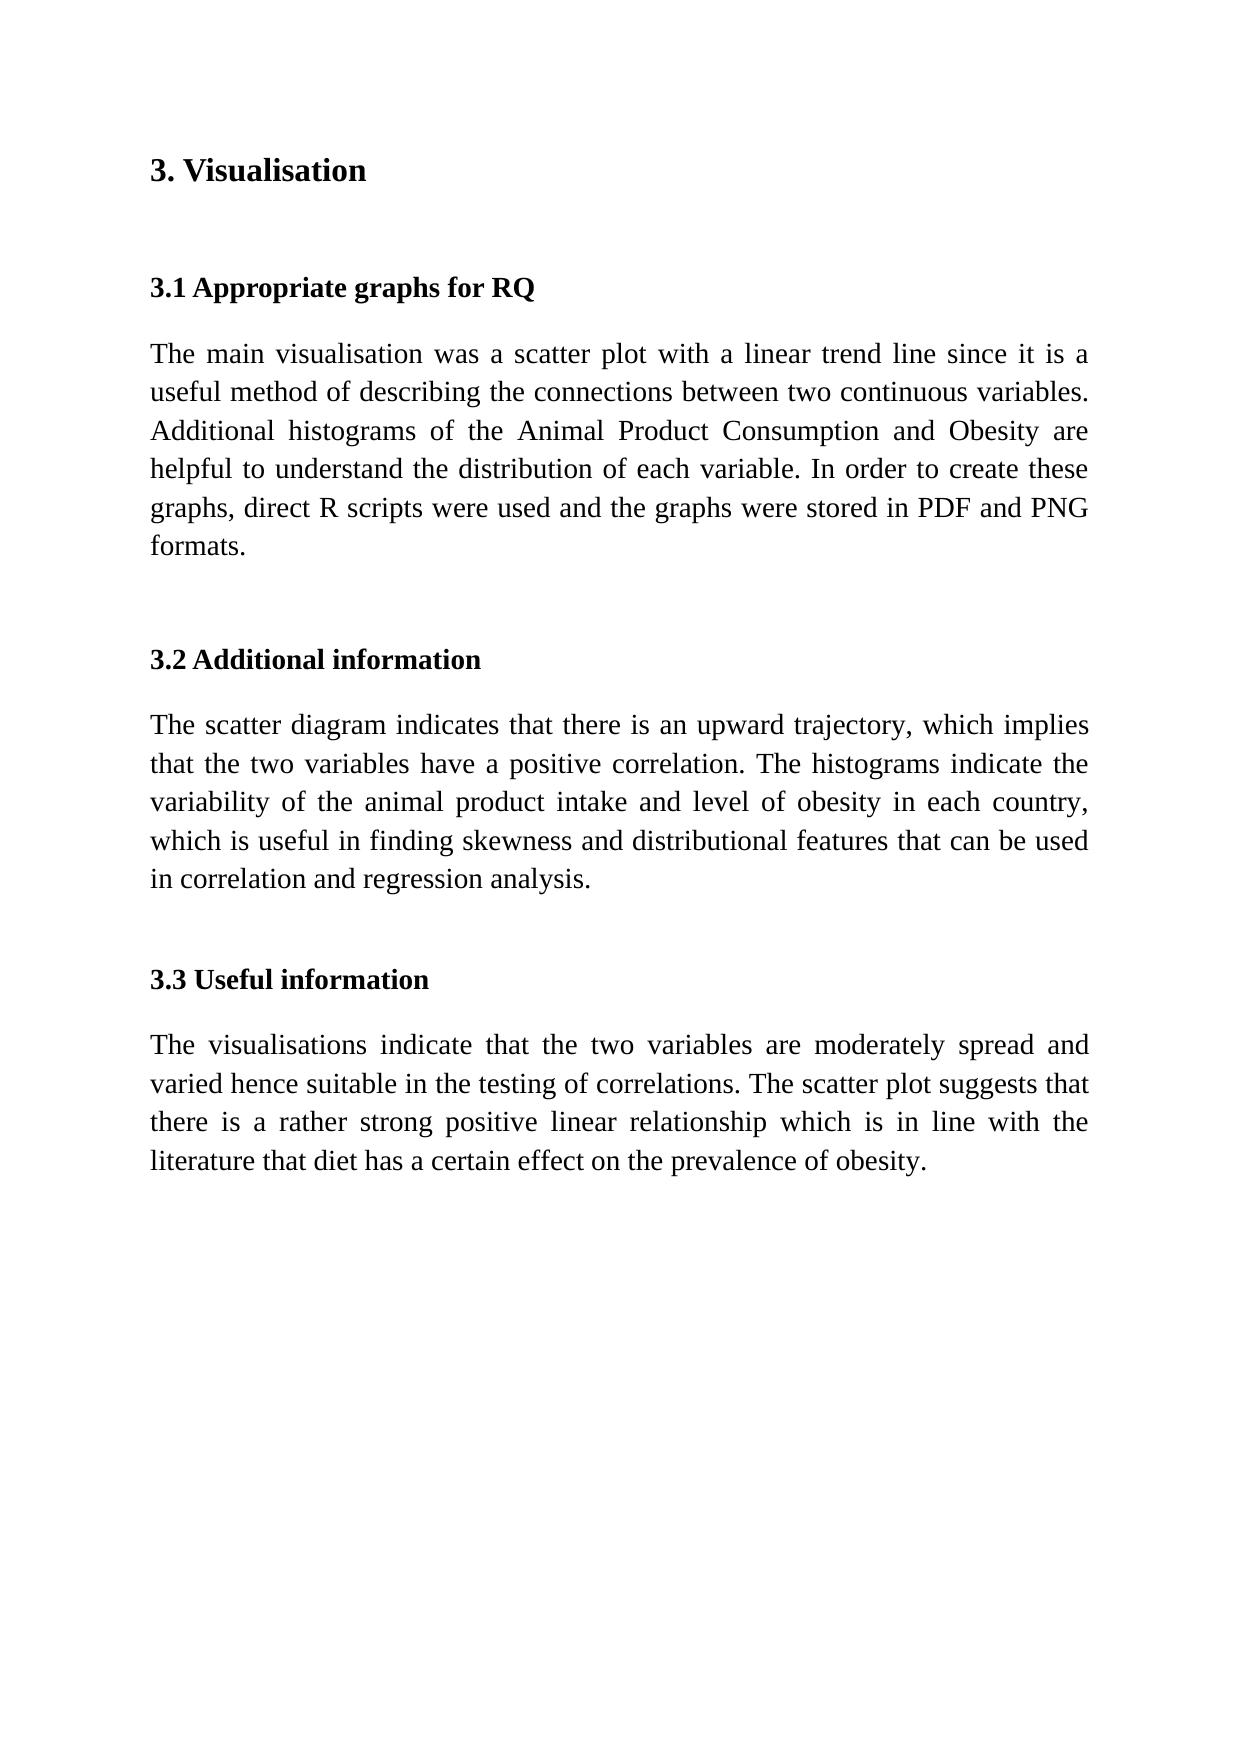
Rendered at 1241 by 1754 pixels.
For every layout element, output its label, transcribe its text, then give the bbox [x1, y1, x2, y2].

subtitle 3. Visualisation [150, 150, 1090, 188]
text The scatter diagram indicates that there is an upward trajectory, which implies that the two variables have a positive correlation. The histograms indicate the variability of the animal product intake and level of obesity in each country, which is useful in finding skewness and distributional features that can be used in correlation and regression analysis. [150, 707, 1090, 895]
subtitle 3.3 Useful information [150, 962, 1090, 996]
subtitle 3.1 Appropriate graphs for RQ [150, 271, 1090, 304]
text The visualisations indicate that the two variables are moderately spread and varied hence suitable in the testing of correlations. The scatter plot suggests that there is a rather strong positive linear relationship which is in line with the literature that diet has a certain effect on the prevalence of obesity. [150, 1027, 1090, 1177]
subtitle 3.2 Additional information [150, 642, 1090, 675]
text The main visualisation was a scatter plot with a linear trend line since it is a useful method of describing the connections between two continuous variables. Additional histograms of the Animal Product Consumption and Obesity are helpful to understand the distribution of each variable. In order to create these graphs, direct R scripts were used and the graphs were stored in PDF and PNG formats. [150, 336, 1090, 562]
